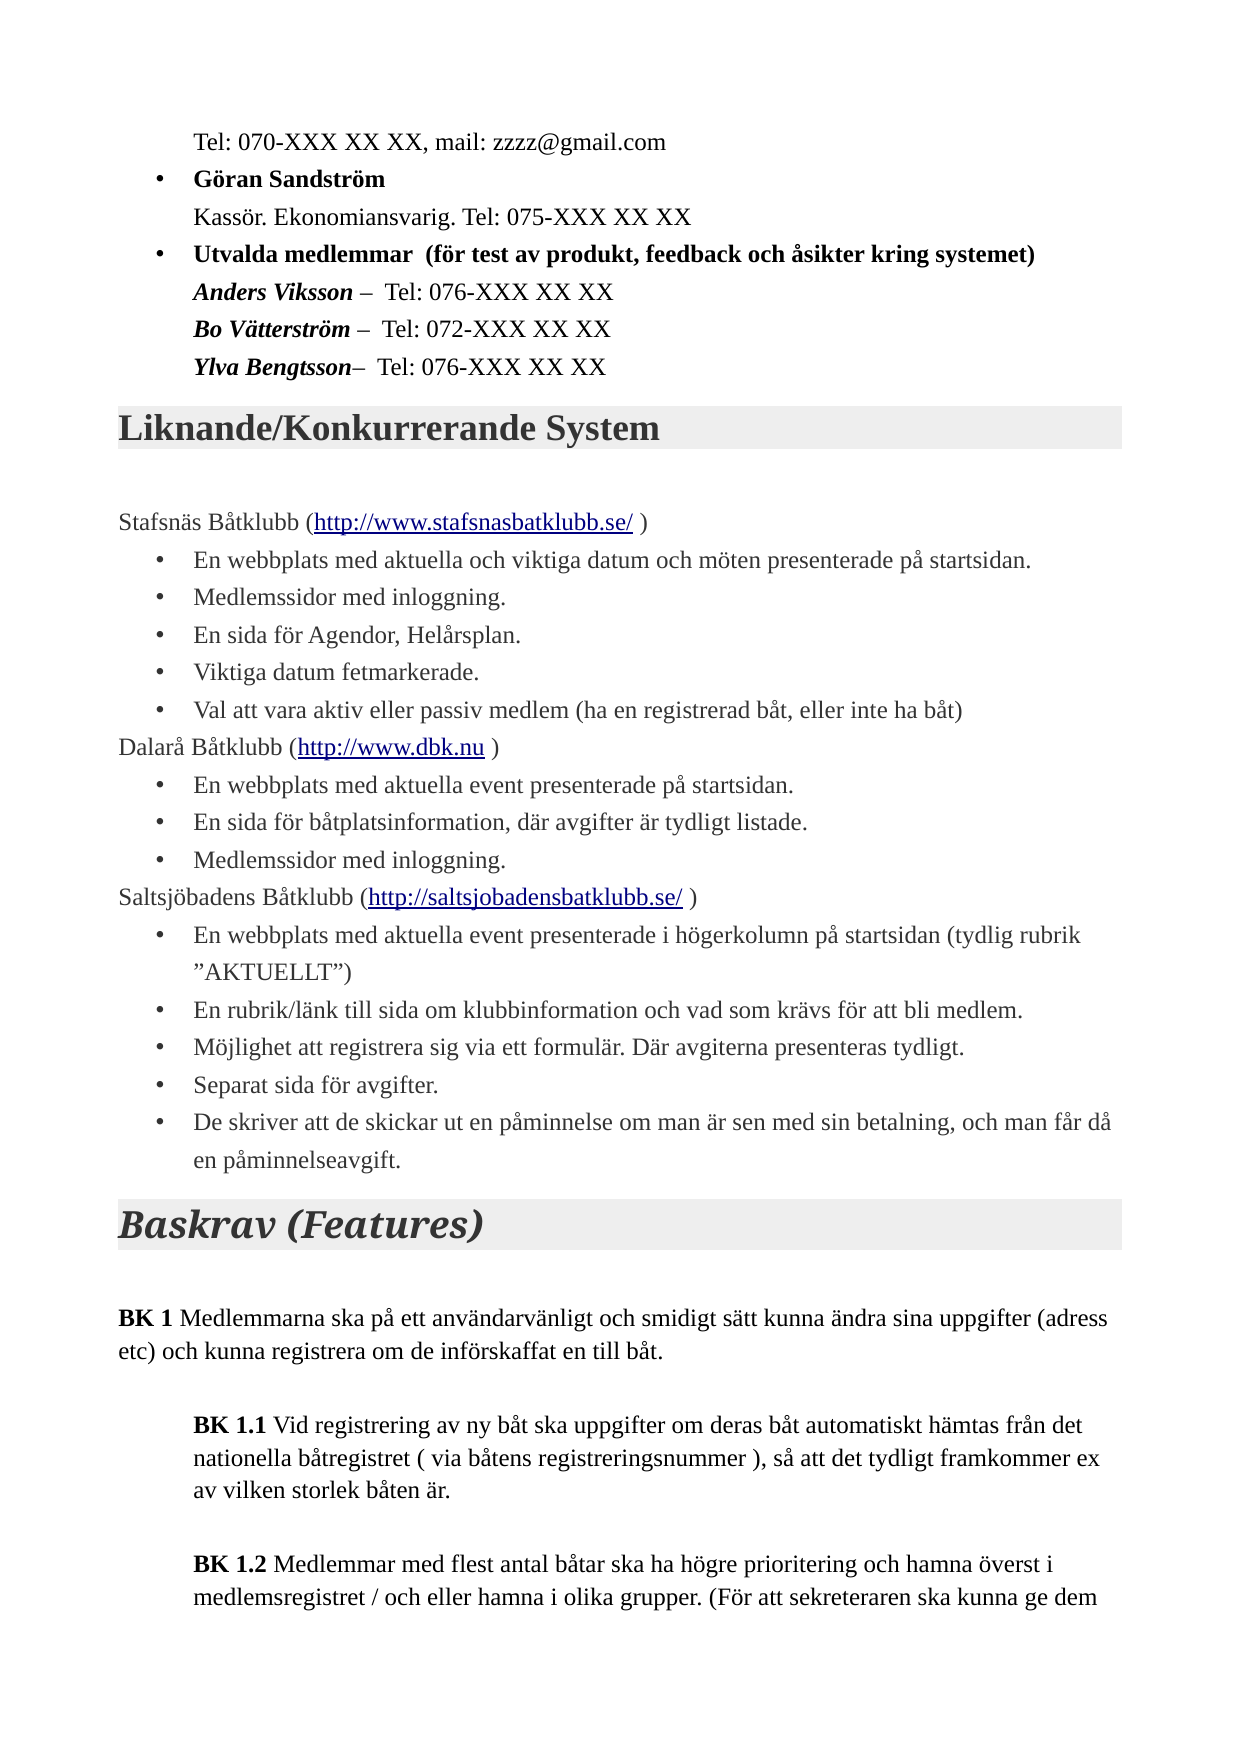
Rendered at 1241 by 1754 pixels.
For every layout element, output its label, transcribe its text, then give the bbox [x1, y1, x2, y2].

list Viktiga datum fetmarkerade. [156, 649, 1122, 686]
list Bo Vätterström – Tel: 072-XXX XX XX [156, 306, 1122, 343]
list Möjlighet att registrera sig via ett formulär. Där avgiterna presenteras tydligt. [156, 1024, 1122, 1061]
list Anders Viksson – Tel: 076-XXX XX XX [156, 268, 1122, 306]
list En sida för båtplatsinformation, där avgifter är tydligt listade. [156, 799, 1122, 836]
list En webbplats med aktuella event presenterade i högerkolumn på startsidan (tydlig rubrik ”AKTUELLT”) [156, 911, 1122, 986]
list Medlemssidor med inloggning. [156, 836, 1122, 874]
text BK 1 Medlemmarna ska på ett användarvänligt och smidigt sätt kunna ändra sina uppgifter (adress etc) och kunna registrera om de införskaffat en till båt. [118, 1303, 1122, 1365]
text BK 1.1 Vid registrering av ny båt ska uppgifter om deras båt automatiskt hämtas från det nationella båtregistret ( via båtens registreringsnummer ), så att det tydligt framkommer ex av vilken storlek båten är. [193, 1410, 1122, 1504]
text BK 1.2 Medlemmar med flest antal båtar ska ha högre prioritering och hamna överst i medlemsregistret / och eller hamna i olika grupper. (För att sekreteraren ska kunna ge dem [193, 1549, 1122, 1611]
text Stafsnäs Båtklubb (http://www.stafsnasbatklubb.se/ ) [118, 499, 1122, 536]
subtitle Baskrav (Features) [118, 1199, 1122, 1250]
list En webbplats med aktuella och viktiga datum och möten presenterade på startsidan. [156, 536, 1122, 574]
list Tel: 070-XXX XX XX, mail: zzzz@gmail.com [156, 118, 1122, 156]
list Utvalda medlemmar (för test av produkt, feedback och åsikter kring systemet) [156, 231, 1122, 268]
list Val att vara aktiv eller passiv medlem (ha en registrerad båt, eller inte ha båt) [156, 686, 1122, 724]
list Göran Sandström [156, 156, 1122, 193]
text Dalarå Båtklubb (http://www.dbk.nu ) [118, 724, 1122, 761]
text Saltsjöbadens Båtklubb (http://saltsjobadensbatklubb.se/ ) [118, 874, 1122, 911]
list Ylva Bengtsson– Tel: 076-XXX XX XX [156, 343, 1122, 381]
list En sida för Agendor, Helårsplan. [156, 611, 1122, 649]
list Medlemssidor med inloggning. [156, 574, 1122, 611]
list En rubrik/länk till sida om klubbinformation och vad som krävs för att bli medlem. [156, 986, 1122, 1024]
subtitle Liknande/Konkurrerande System [118, 406, 1122, 449]
list Separat sida för avgifter. [156, 1061, 1122, 1099]
list Kassör. Ekonomiansvarig. Tel: 075-XXX XX XX [156, 193, 1122, 231]
list De skriver att de skickar ut en påminnelse om man är sen med sin betalning, och man får då en påminnelseavgift. [156, 1099, 1122, 1174]
list En webbplats med aktuella event presenterade på startsidan. [156, 761, 1122, 799]
